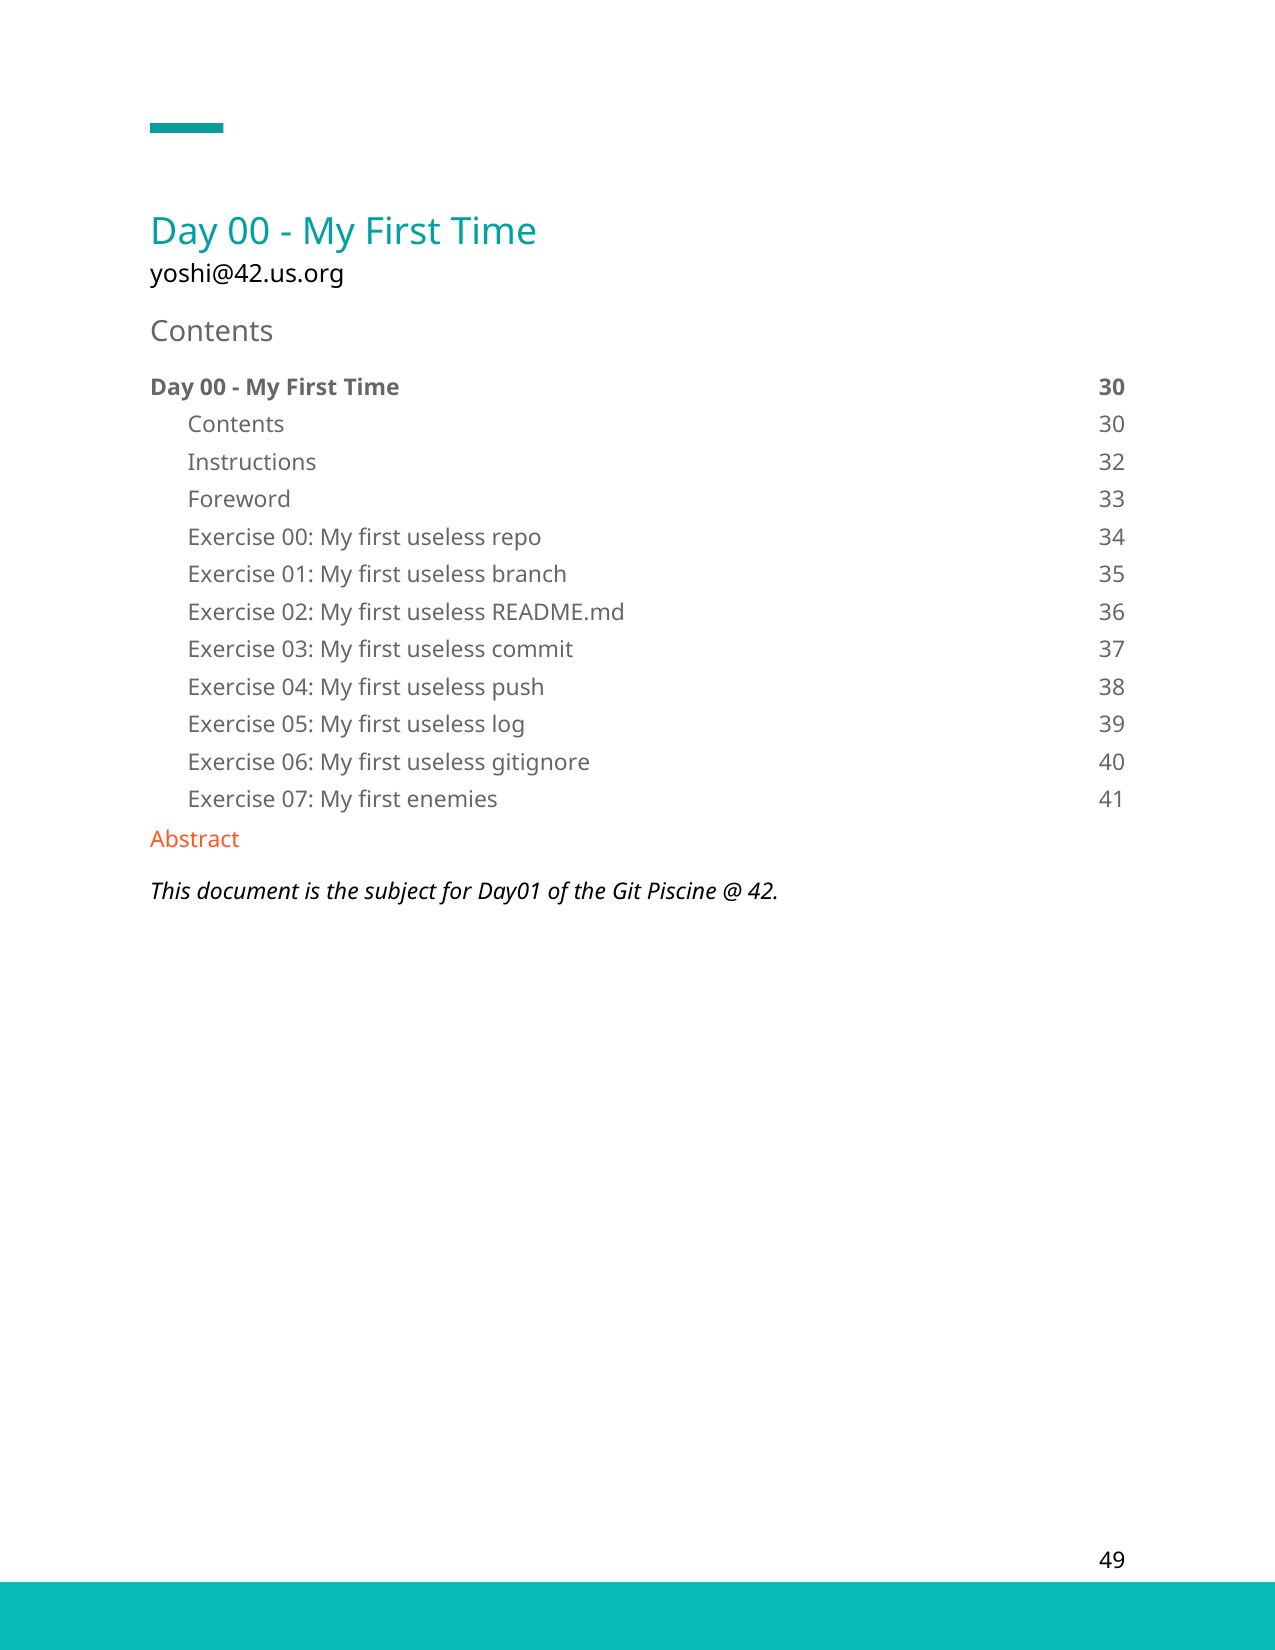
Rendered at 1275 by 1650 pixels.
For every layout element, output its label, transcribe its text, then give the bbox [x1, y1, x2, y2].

text Day 00 - My First Time 30 [150, 371, 1125, 402]
text Exercise 00: My first useless repo 34 [187, 521, 1125, 552]
subtitle yoshi@42.us.org [150, 255, 1125, 289]
text Exercise 03: My first useless commit 37 [187, 633, 1125, 664]
text Exercise 07: My first enemies 41 [187, 783, 1125, 814]
picture [0, 1582, 1275, 1650]
text Exercise 06: My first useless gitignore 40 [187, 746, 1125, 777]
subtitle Day 00 - My First Time [150, 204, 1125, 255]
text Exercise 04: My first useless push 38 [187, 671, 1125, 702]
subtitle Contents [150, 310, 1125, 350]
text Exercise 02: My first useless README.md 36 [187, 596, 1125, 627]
text Contents 30 [187, 408, 1125, 439]
subtitle Abstract [150, 823, 1125, 854]
text Instructions 32 [187, 446, 1125, 477]
text Exercise 05: My first useless log 39 [187, 708, 1125, 739]
text Exercise 01: My first useless branch 35 [187, 558, 1125, 589]
text This document is the subject for Day01 of the Git Piscine @ 42. [150, 875, 1125, 906]
text Foreword 33 [187, 483, 1125, 514]
picture [150, 123, 224, 133]
